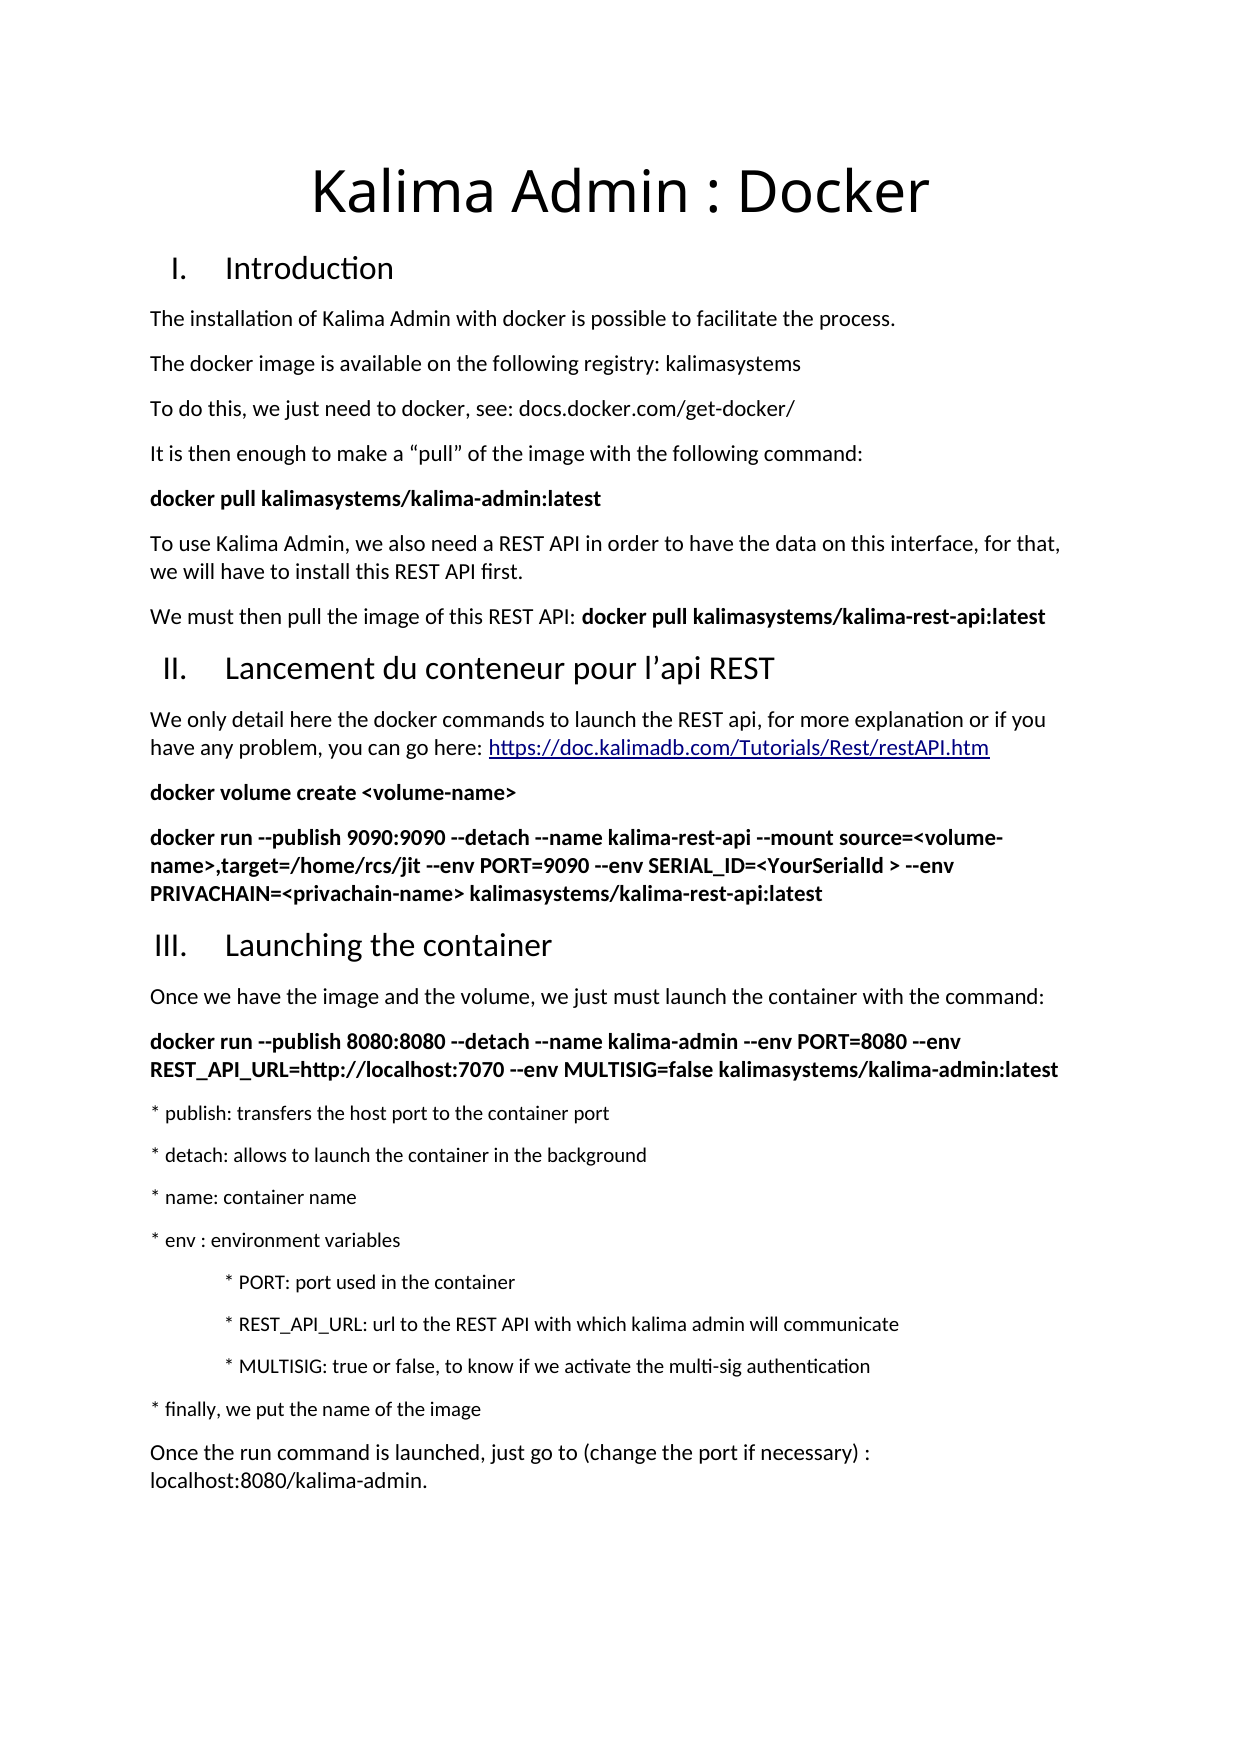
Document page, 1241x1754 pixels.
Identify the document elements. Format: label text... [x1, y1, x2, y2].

text * MULTISIG: true or false, to know if we activate the multi-sig authentication [150, 1354, 1090, 1379]
text The installation of Kalima Admin with docker is possible to facilitate the process. [150, 304, 1090, 333]
text docker volume create <volume-name> [150, 778, 1090, 806]
list Introduction [187, 247, 1090, 288]
text docker pull kalimasystems/kalima-admin:latest [150, 484, 1090, 512]
text We must then pull the image of this REST API: docker pull kalimasystems/kalima-rest-api:latest [150, 602, 1090, 630]
text The docker image is available on the following registry: kalimasystems [150, 349, 1090, 377]
text We only detail here the docker commands to launch the REST api, for more explanation or if you have any problem, you can go here: https://doc.kalimadb.com/Tutorials/Rest/restAPI.htm [150, 705, 1090, 761]
text docker run --publish 8080:8080 --detach --name kalima-admin --env PORT=8080 --env REST_API_URL=http://localhost:7070 --env MULTISIG=false kalimasystems/kalima-admin:latest [150, 1027, 1090, 1083]
text Kalima Admin : Docker [150, 150, 1090, 229]
text Once we have the image and the volume, we just must launch the container with the command: [150, 982, 1090, 1010]
text It is then enough to make a “pull” of the image with the following command: [150, 439, 1090, 467]
text * finally, we put the name of the image [150, 1396, 1090, 1421]
text docker run --publish 9090:9090 --detach --name kalima-rest-api --mount source=<volume-name>,target=/home/rcs/jit --env PORT=9090 --env SERIAL_ID=<YourSerialId > --env PRIVACHAIN=<privachain-name> kalimasystems/kalima-rest-api:latest [150, 823, 1090, 907]
text * env : environment variables [150, 1227, 1090, 1252]
text To do this, we just need to docker, see: docs.docker.com/get-docker/ [150, 394, 1090, 422]
text * detach: allows to launch the container in the background [150, 1142, 1090, 1168]
text * name: container name [150, 1184, 1090, 1210]
list Launching the container [187, 924, 1090, 965]
text To use Kalima Admin, we also need a REST API in order to have the data on this interface, for that, we will have to install this REST API first. [150, 529, 1090, 585]
text * REST_API_URL: url to the REST API with which kalima admin will communicate [150, 1311, 1090, 1337]
list Lancement du conteneur pour l’api REST [187, 647, 1090, 688]
text * PORT: port used in the container [150, 1269, 1090, 1294]
text * publish: transfers the host port to the container port [150, 1100, 1090, 1125]
text Once the run command is launched, just go to (change the port if necessary) : localhost:8080/kalima-admin. [150, 1438, 1090, 1494]
